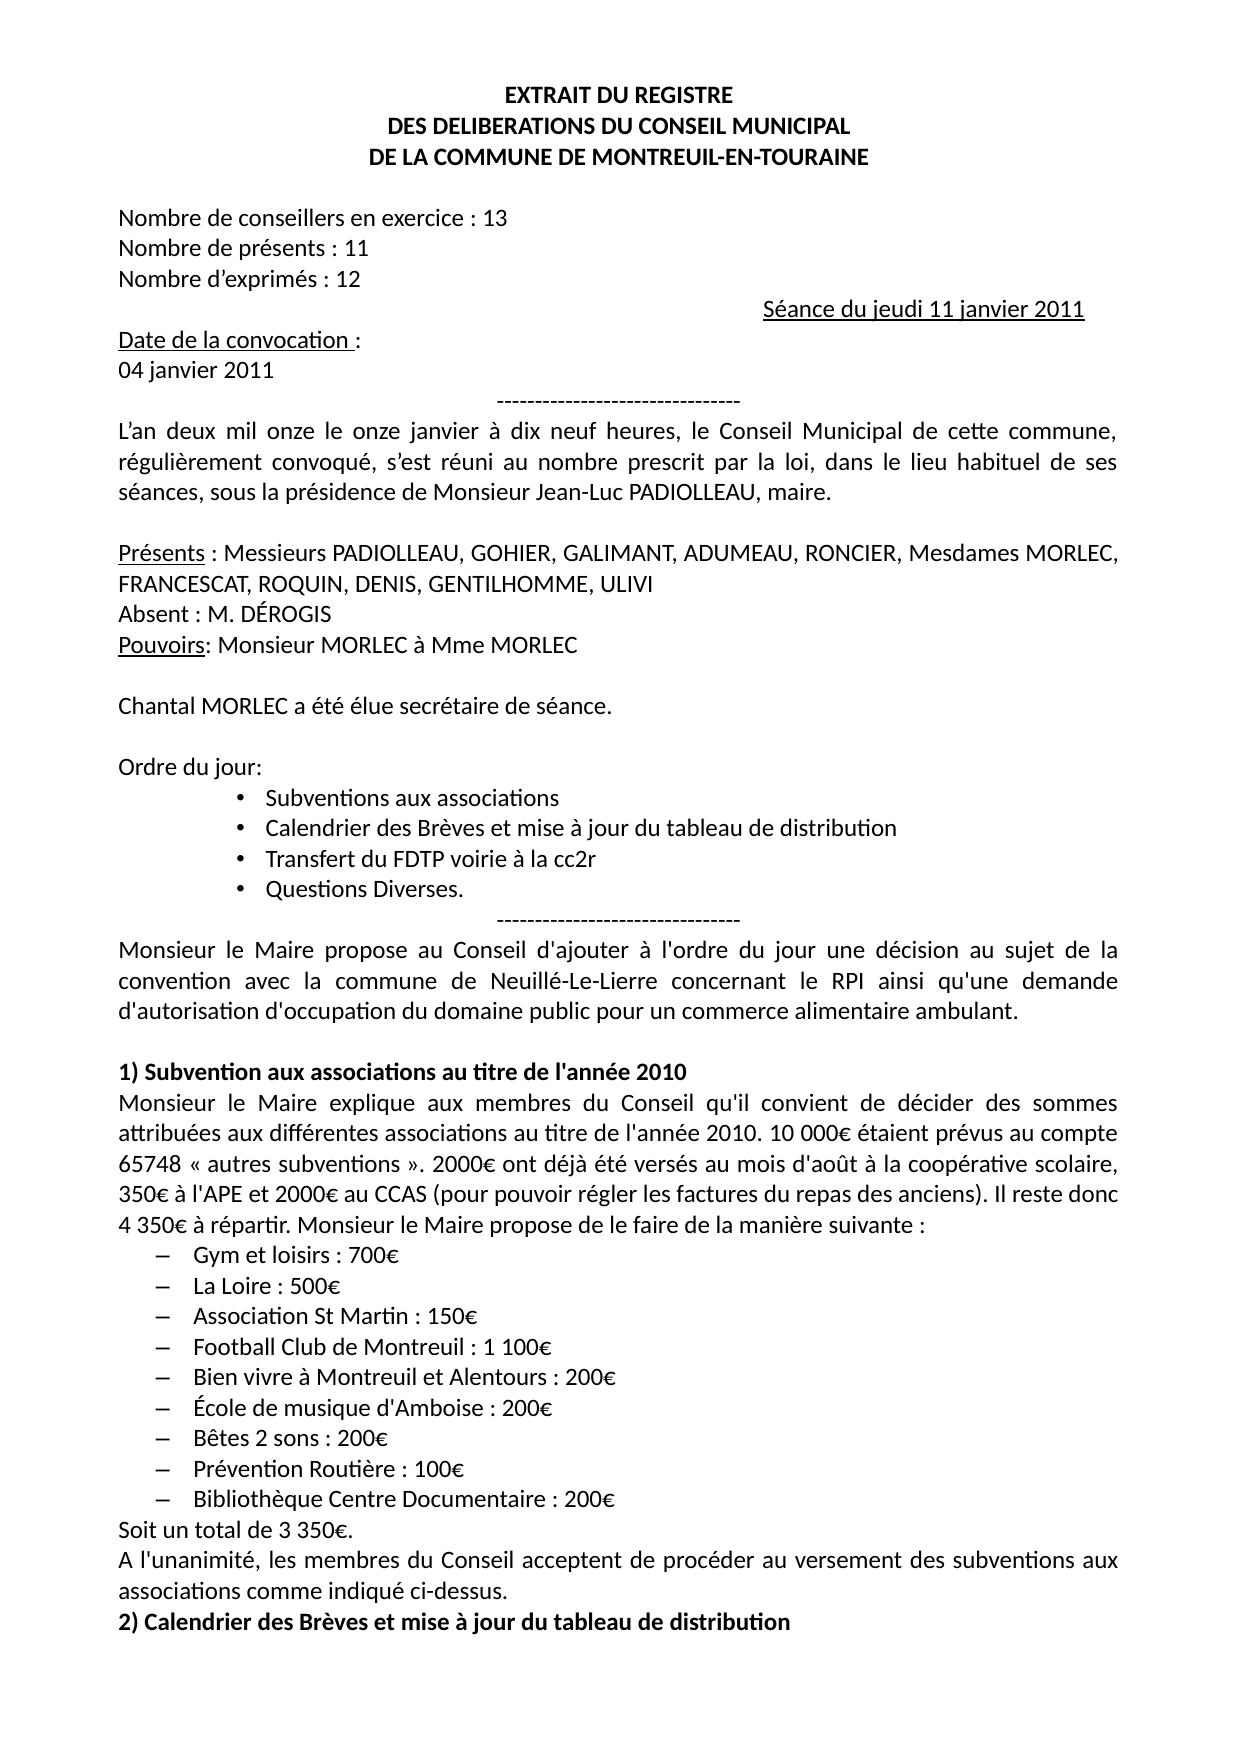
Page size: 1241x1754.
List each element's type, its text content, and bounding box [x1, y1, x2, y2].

list Calendrier des Brèves et mise à jour du tableau de distribution [236, 812, 1120, 843]
text Séance du jeudi 11 janvier 2011 [24, 293, 1120, 324]
list Subventions aux associations [236, 782, 1120, 812]
text DE LA COMMUNE DE MONTREUIL-EN-TOURAINE [118, 141, 1120, 171]
list Bêtes 2 sons : 200€ [156, 1423, 1120, 1453]
text L’an deux mil onze le onze janvier à dix neuf heures, le Conseil Municipal de cette commune, régulièrement convoqué, s’est réuni au nombre prescrit par la loi, dans le lieu habituel de ses séances, sous la présidence de Monsieur Jean-Luc PADIOLLEAU, maire. [118, 415, 1120, 507]
list École de musique d'Amboise : 200€ [156, 1392, 1120, 1423]
list Bibliothèque Centre Documentaire : 200€ [156, 1484, 1120, 1514]
list Prévention Routière : 100€ [156, 1453, 1120, 1484]
list Football Club de Montreuil : 1 100€ [156, 1331, 1120, 1362]
text Nombre de présents : 11 [118, 232, 1120, 263]
text Chantal MORLEC a été élue secrétaire de séance. [118, 690, 1120, 721]
text Absent : M. DÉROGIS [118, 598, 1120, 629]
text -------------------------------- [118, 904, 1120, 934]
list Transfert du FDTP voirie à la cc2r [236, 843, 1120, 873]
list La Loire : 500€ [156, 1270, 1120, 1301]
text Nombre de conseillers en exercice : 13 [118, 202, 1120, 232]
list Gym et loisirs : 700€ [156, 1239, 1120, 1270]
text Ordre du jour: [118, 751, 1120, 782]
text A l'unanimité, les membres du Conseil acceptent de procéder au versement des subventions aux associations comme indiqué ci-dessus. [118, 1545, 1120, 1606]
list Questions Diverses. [236, 873, 1120, 904]
text Pouvoirs: Monsieur MORLEC à Mme MORLEC [118, 629, 1120, 659]
text Monsieur le Maire explique aux membres du Conseil qu'il convient de décider des sommes attribuées aux différentes associations au titre de l'année 2010. 10 000€ étaient prévus au compte 65748 « autres subventions ». 2000€ ont déjà été versés au mois d'août à la coopérative scolaire, 350€ à l'APE et 2000€ au CCAS (pour pouvoir régler les factures du repas des anciens). Il reste donc 4 350€ à répartir. Monsieur le Maire propose de le faire de la manière suivante : [118, 1087, 1120, 1239]
text 2) Calendrier des Brèves et mise à jour du tableau de distribution [118, 1606, 1120, 1636]
text Date de la convocation : [24, 324, 1120, 354]
list Bien vivre à Montreuil et Alentours : 200€ [156, 1362, 1120, 1392]
text Monsieur le Maire propose au Conseil d'ajouter à l'ordre du jour une décision au sujet de la convention avec la commune de Neuillé-Le-Lierre concernant le RPI ainsi qu'une demande d'autorisation d'occupation du domaine public pour un commerce alimentaire ambulant. [118, 934, 1120, 1026]
text Soit un total de 3 350€. [118, 1514, 1120, 1545]
text 04 janvier 2011 [24, 354, 1120, 385]
text -------------------------------- [118, 385, 1120, 415]
text DES DELIBERATIONS DU CONSEIL MUNICIPAL [118, 110, 1120, 141]
list Association St Martin : 150€ [156, 1301, 1120, 1331]
text Nombre d’exprimés : 12 [24, 263, 1120, 293]
text Présents : Messieurs PADIOLLEAU, GOHIER, GALIMANT, ADUMEAU, RONCIER, Mesdames MORLEC, FRANCESCAT, ROQUIN, DENIS, GENTILHOMME, ULIVI [118, 537, 1120, 598]
text EXTRAIT DU REGISTRE [118, 80, 1120, 110]
text 1) Subvention aux associations au titre de l'année 2010 [118, 1056, 1120, 1087]
